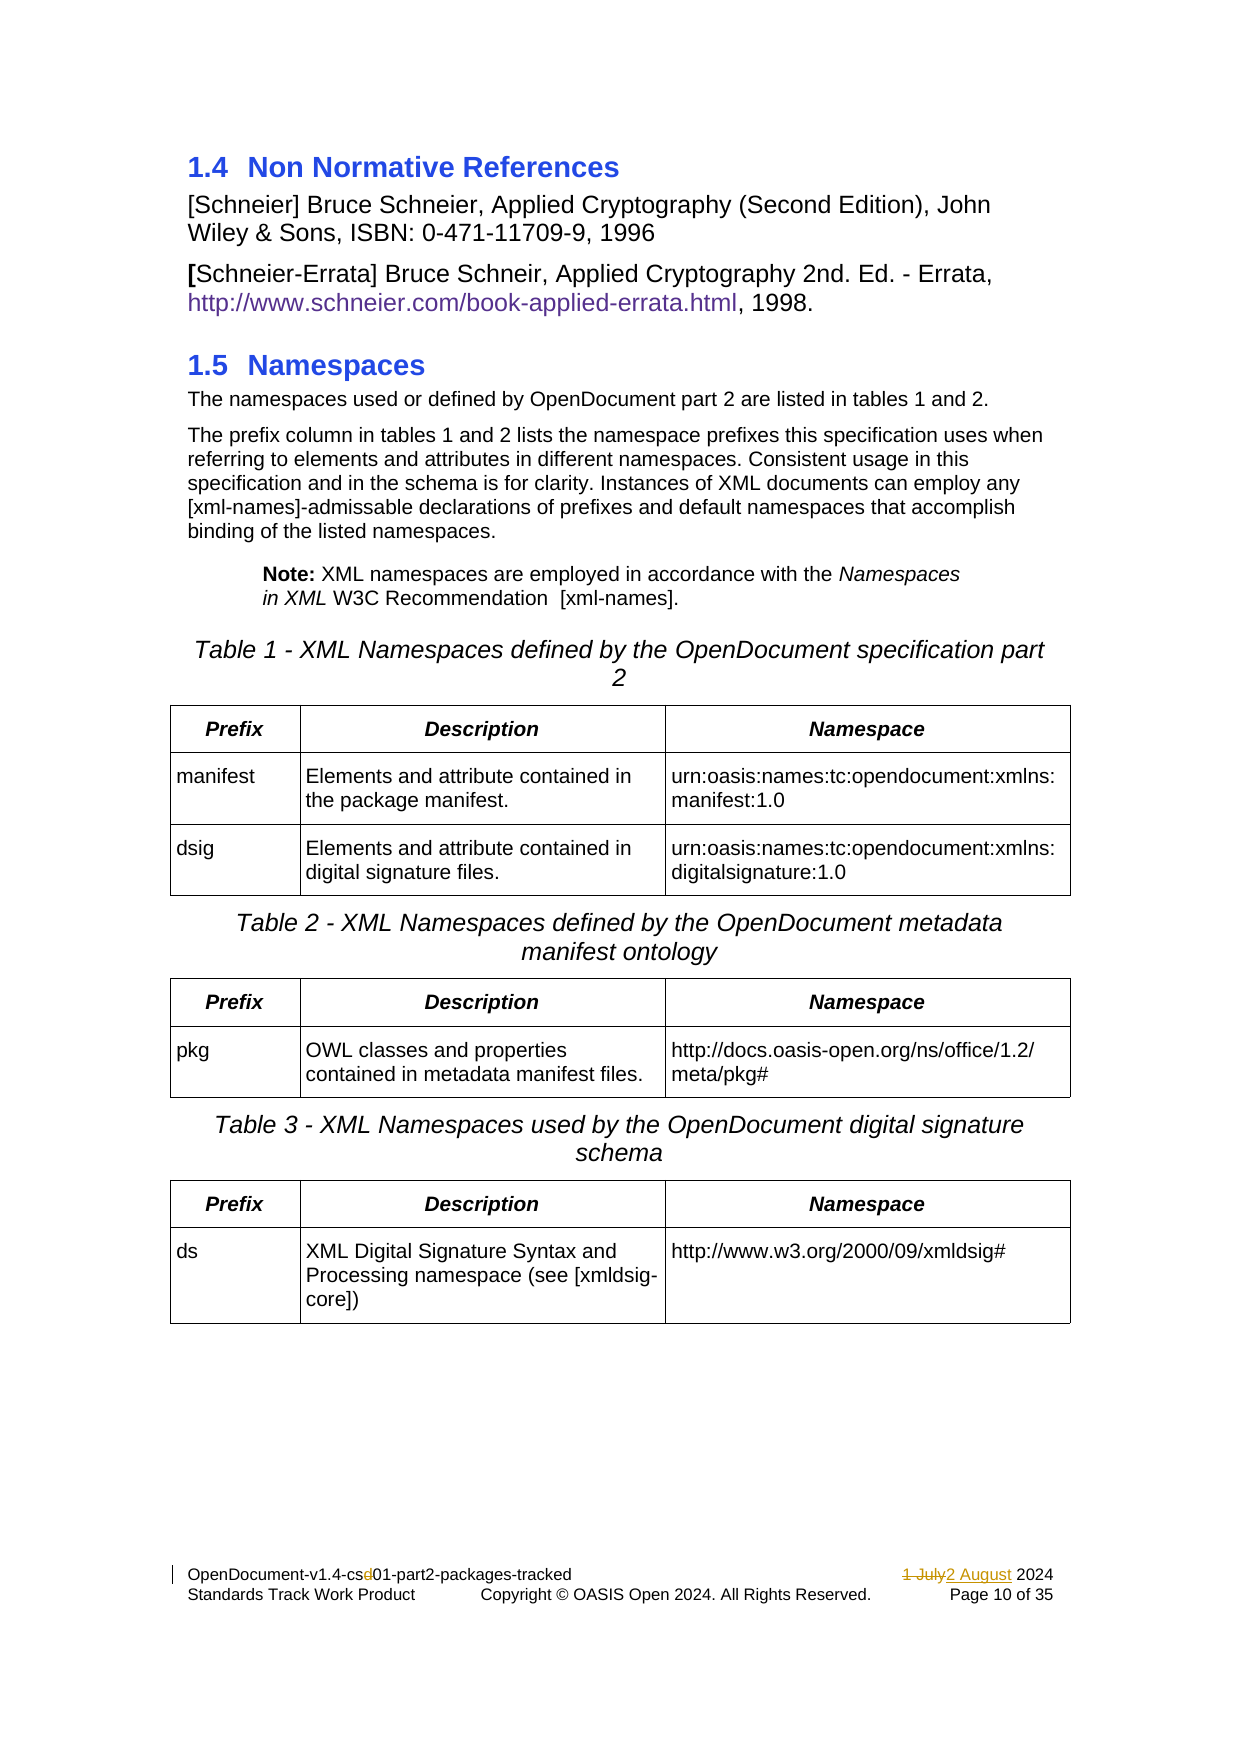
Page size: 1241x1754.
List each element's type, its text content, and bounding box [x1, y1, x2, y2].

subtitle Non Normative References [187, 150, 1053, 183]
table_header Description [301, 979, 665, 1026]
text The prefix column in tables 1 and 2 lists the namespace prefixes this specification uses when referring to elements and attributes in different namespaces. Consistent usage in this specification and in the schema is for clarity. Instances of XML documents can employ any [xml-names]-admissable declarations of prefixes and default namespaces that accomplish binding of the listed namespaces. [187, 423, 1053, 543]
table_cell urn:oasis:names:tc:opendocument:xmlns: manifest:1.0 [666, 753, 1070, 824]
table_cell urn:oasis:names:tc:opendocument:xmlns:digitalsignature:1.0 [666, 825, 1070, 895]
table_cell http://www.w3.org/2000/09/xmldsig# [666, 1228, 1070, 1323]
text Table 3 - XML Namespaces used by the OpenDocument digital signature schema [187, 1110, 1053, 1167]
table_header Description [301, 1181, 665, 1227]
text Table 2 - XML Namespaces defined by the OpenDocument metadata manifest ontology [187, 908, 1053, 965]
table_header Prefix [171, 1181, 300, 1227]
table_header Description [301, 706, 665, 752]
text Table 1 - XML Namespaces defined by the OpenDocument specification part 2 [187, 634, 1053, 692]
text The namespaces used or defined by OpenDocument part 2 are listed in tables 1 and 2. [187, 387, 1053, 411]
table_cell ds [171, 1228, 300, 1323]
table_header Prefix [171, 979, 300, 1026]
text Note: XML namespaces are employed in accordance with the Namespaces in XML W3C Recommendation [xml-names]. [262, 562, 978, 609]
table_header Namespace [666, 979, 1070, 1026]
table_cell Elements and attribute contained in digital signature files. [301, 825, 665, 895]
table_header Namespace [666, 706, 1070, 752]
table_cell manifest [171, 753, 300, 824]
table_cell Elements and attribute contained in the package manifest. [301, 753, 665, 824]
table_cell pkg [171, 1027, 300, 1097]
table_cell OWL classes and properties contained in metadata manifest files. [301, 1027, 665, 1097]
subtitle Namespaces [187, 348, 1053, 381]
table_cell XML Digital Signature Syntax and Processing namespace (see [xmldsig-core]) [301, 1228, 665, 1323]
table_header Prefix [171, 706, 300, 752]
text [Schneier] Bruce Schneier, Applied Cryptography (Second Edition), John Wiley & Sons, ISBN: 0-471-11709-9, 1996 [187, 189, 1053, 247]
table_cell dsig [171, 825, 300, 895]
table_cell http://docs.oasis-open.org/ns/office/1.2/meta/pkg# [666, 1027, 1070, 1097]
text [Schneier-Errata] Bruce Schneir, Applied Cryptography 2nd. Ed. - Errata, http://www.schneier.com/book-applied-errata.html, 1998. [187, 259, 1053, 317]
table_header Namespace [666, 1181, 1070, 1227]
